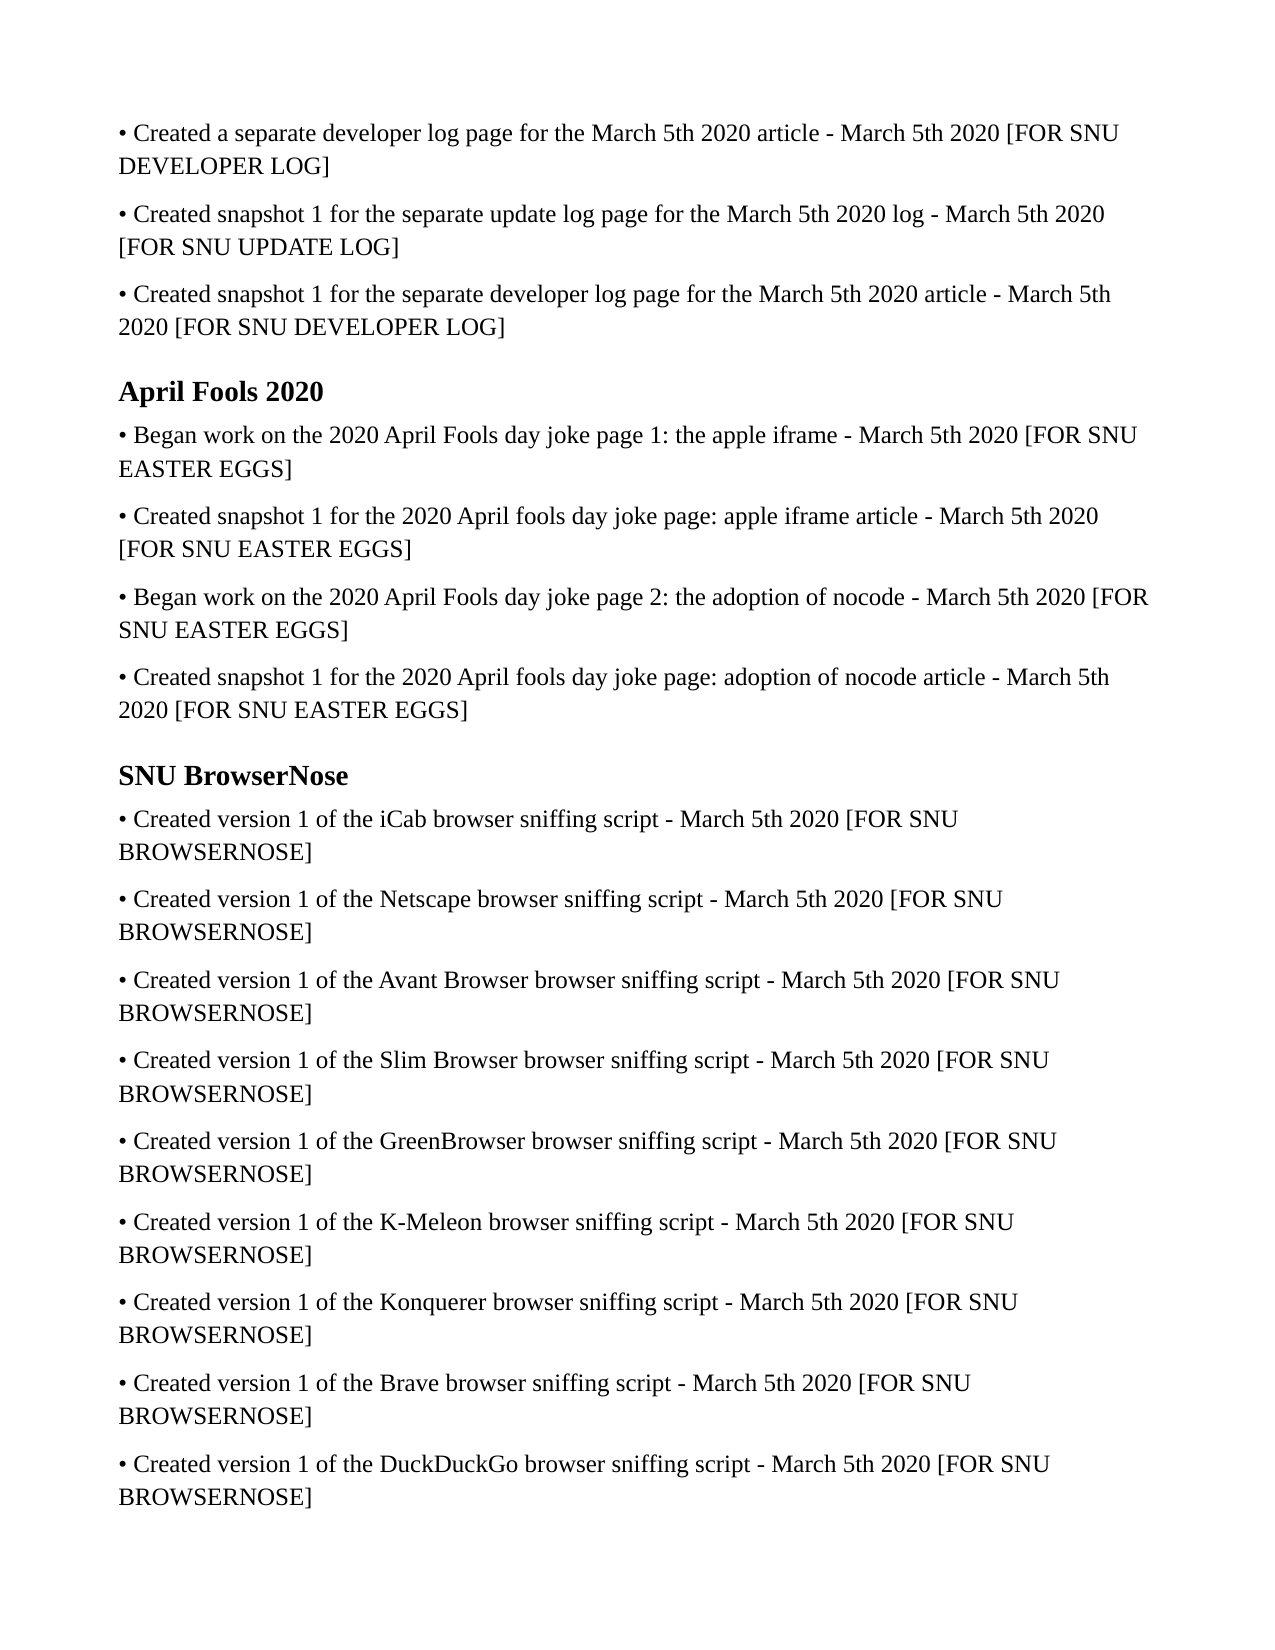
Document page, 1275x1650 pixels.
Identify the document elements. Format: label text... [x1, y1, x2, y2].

text • Created version 1 of the iCab browser sniffing script - March 5th 2020 [FOR SNU BROWSERNOSE] [118, 804, 1157, 866]
subtitle SNU BrowserNose [118, 758, 1157, 791]
text • Created snapshot 1 for the 2020 April fools day joke page: apple iframe article - March 5th 2020 [FOR SNU EASTER EGGS] [118, 501, 1157, 563]
text • Created version 1 of the K-Meleon browser sniffing script - March 5th 2020 [FOR SNU BROWSERNOSE] [118, 1207, 1157, 1269]
text • Created version 1 of the Avant Browser browser sniffing script - March 5th 2020 [FOR SNU BROWSERNOSE] [118, 965, 1157, 1027]
text • Created a separate developer log page for the March 5th 2020 article - March 5th 2020 [FOR SNU DEVELOPER LOG] [118, 118, 1157, 180]
text • Began work on the 2020 April Fools day joke page 2: the adoption of nocode - March 5th 2020 [FOR SNU EASTER EGGS] [118, 582, 1157, 644]
text • Created version 1 of the Konquerer browser sniffing script - March 5th 2020 [FOR SNU BROWSERNOSE] [118, 1287, 1157, 1349]
text • Began work on the 2020 April Fools day joke page 1: the apple iframe - March 5th 2020 [FOR SNU EASTER EGGS] [118, 421, 1157, 482]
text • Created snapshot 1 for the separate update log page for the March 5th 2020 log - March 5th 2020 [FOR SNU UPDATE LOG] [118, 199, 1157, 261]
subtitle April Fools 2020 [118, 374, 1157, 408]
text • Created version 1 of the GreenBrowser browser sniffing script - March 5th 2020 [FOR SNU BROWSERNOSE] [118, 1126, 1157, 1188]
text • Created version 1 of the Brave browser sniffing script - March 5th 2020 [FOR SNU BROWSERNOSE] [118, 1368, 1157, 1430]
text • Created version 1 of the Slim Browser browser sniffing script - March 5th 2020 [FOR SNU BROWSERNOSE] [118, 1046, 1157, 1107]
text • Created snapshot 1 for the separate developer log page for the March 5th 2020 article - March 5th 2020 [FOR SNU DEVELOPER LOG] [118, 279, 1157, 341]
text • Created version 1 of the DuckDuckGo browser sniffing script - March 5th 2020 [FOR SNU BROWSERNOSE] [118, 1449, 1157, 1511]
text • Created snapshot 1 for the 2020 April fools day joke page: adoption of nocode article - March 5th 2020 [FOR SNU EASTER EGGS] [118, 662, 1157, 724]
text • Created version 1 of the Netscape browser sniffing script - March 5th 2020 [FOR SNU BROWSERNOSE] [118, 884, 1157, 946]
